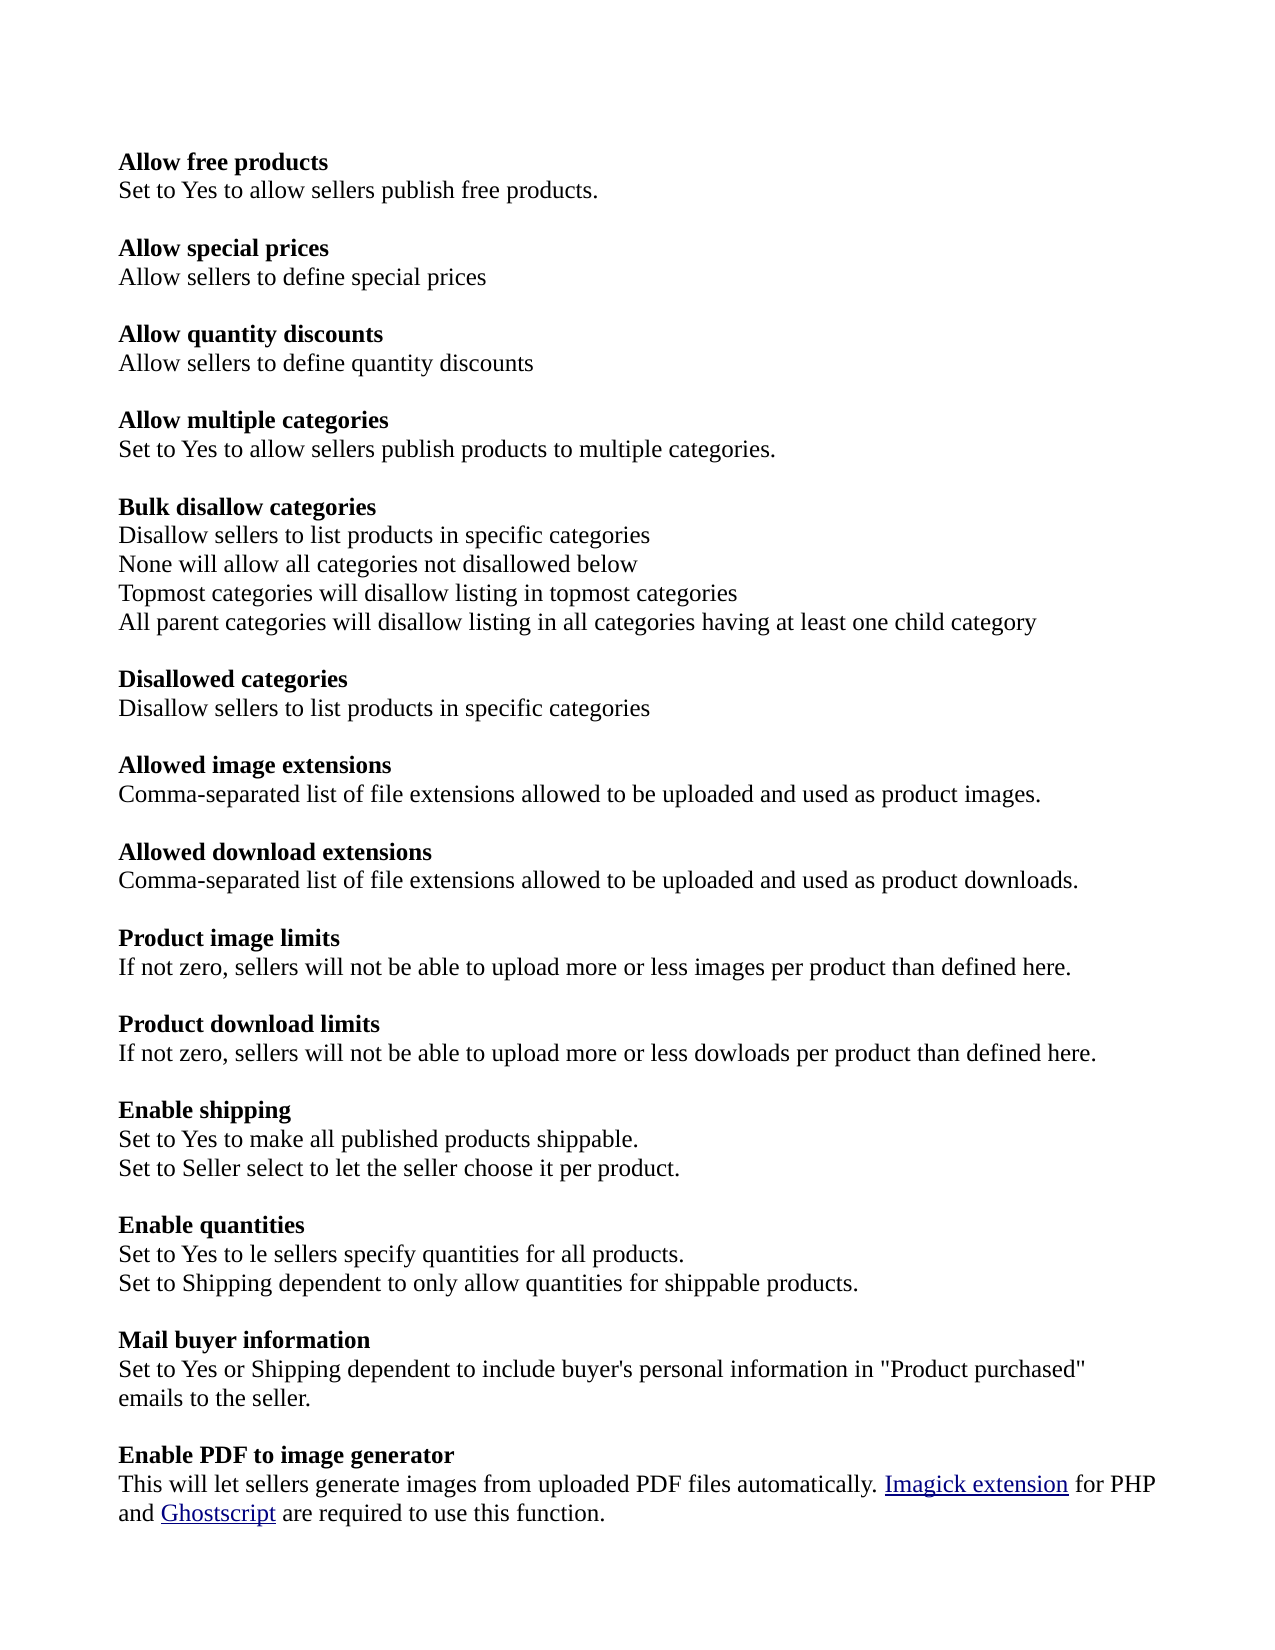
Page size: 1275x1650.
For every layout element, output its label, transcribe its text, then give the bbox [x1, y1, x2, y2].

text Set to Yes to le sellers specify quantities for all products. [118, 1239, 1157, 1268]
text Set to Yes to allow sellers publish free products. [118, 176, 1157, 204]
text Set to Seller select to let the seller choose it per product. [118, 1153, 1157, 1182]
text Disallow sellers to list products in specific categories [118, 521, 1157, 549]
text Allow free products [118, 147, 1157, 176]
text Allowed image extensions [118, 751, 1157, 779]
text If not zero, sellers will not be able to upload more or less dowloads per product than defined here. [118, 1038, 1157, 1067]
text Comma-separated list of file extensions allowed to be uploaded and used as product downloads. [118, 866, 1157, 894]
text Topmost categories will disallow listing in topmost categories [118, 578, 1157, 607]
text Mail buyer information [118, 1326, 1157, 1354]
text This will let sellers generate images from uploaded PDF files automatically. Imagick extension for PHP and Ghostscript are required to use this function. [118, 1469, 1157, 1527]
text Product download limits [118, 1009, 1157, 1038]
text All parent categories will disallow listing in all categories having at least one child category [118, 607, 1157, 636]
text Allow multiple categories [118, 406, 1157, 434]
text Allow quantity discounts [118, 319, 1157, 348]
text None will allow all categories not disallowed below [118, 549, 1157, 578]
text Allow sellers to define special prices [118, 262, 1157, 291]
text Product image limits [118, 923, 1157, 952]
text Allow special prices [118, 233, 1157, 262]
text Enable PDF to image generator [118, 1441, 1157, 1469]
text Disallow sellers to list products in specific categories [118, 693, 1157, 722]
text Set to Yes to allow sellers publish products to multiple categories. [118, 434, 1157, 463]
text Comma-separated list of file extensions allowed to be uploaded and used as product images. [118, 779, 1157, 808]
text Set to Shipping dependent to only allow quantities for shippable products. [118, 1268, 1157, 1297]
text Disallowed categories [118, 664, 1157, 693]
text Set to Yes or Shipping dependent to include buyer's personal information in "Product purchased" emails to the seller. [118, 1354, 1157, 1412]
text Enable shipping [118, 1096, 1157, 1124]
text Allow sellers to define quantity discounts [118, 348, 1157, 377]
text Set to Yes to make all published products shippable. [118, 1124, 1157, 1153]
text Enable quantities [118, 1211, 1157, 1239]
text Allowed download extensions [118, 837, 1157, 866]
text Bulk disallow categories [118, 492, 1157, 521]
text If not zero, sellers will not be able to upload more or less images per product than defined here. [118, 952, 1157, 981]
